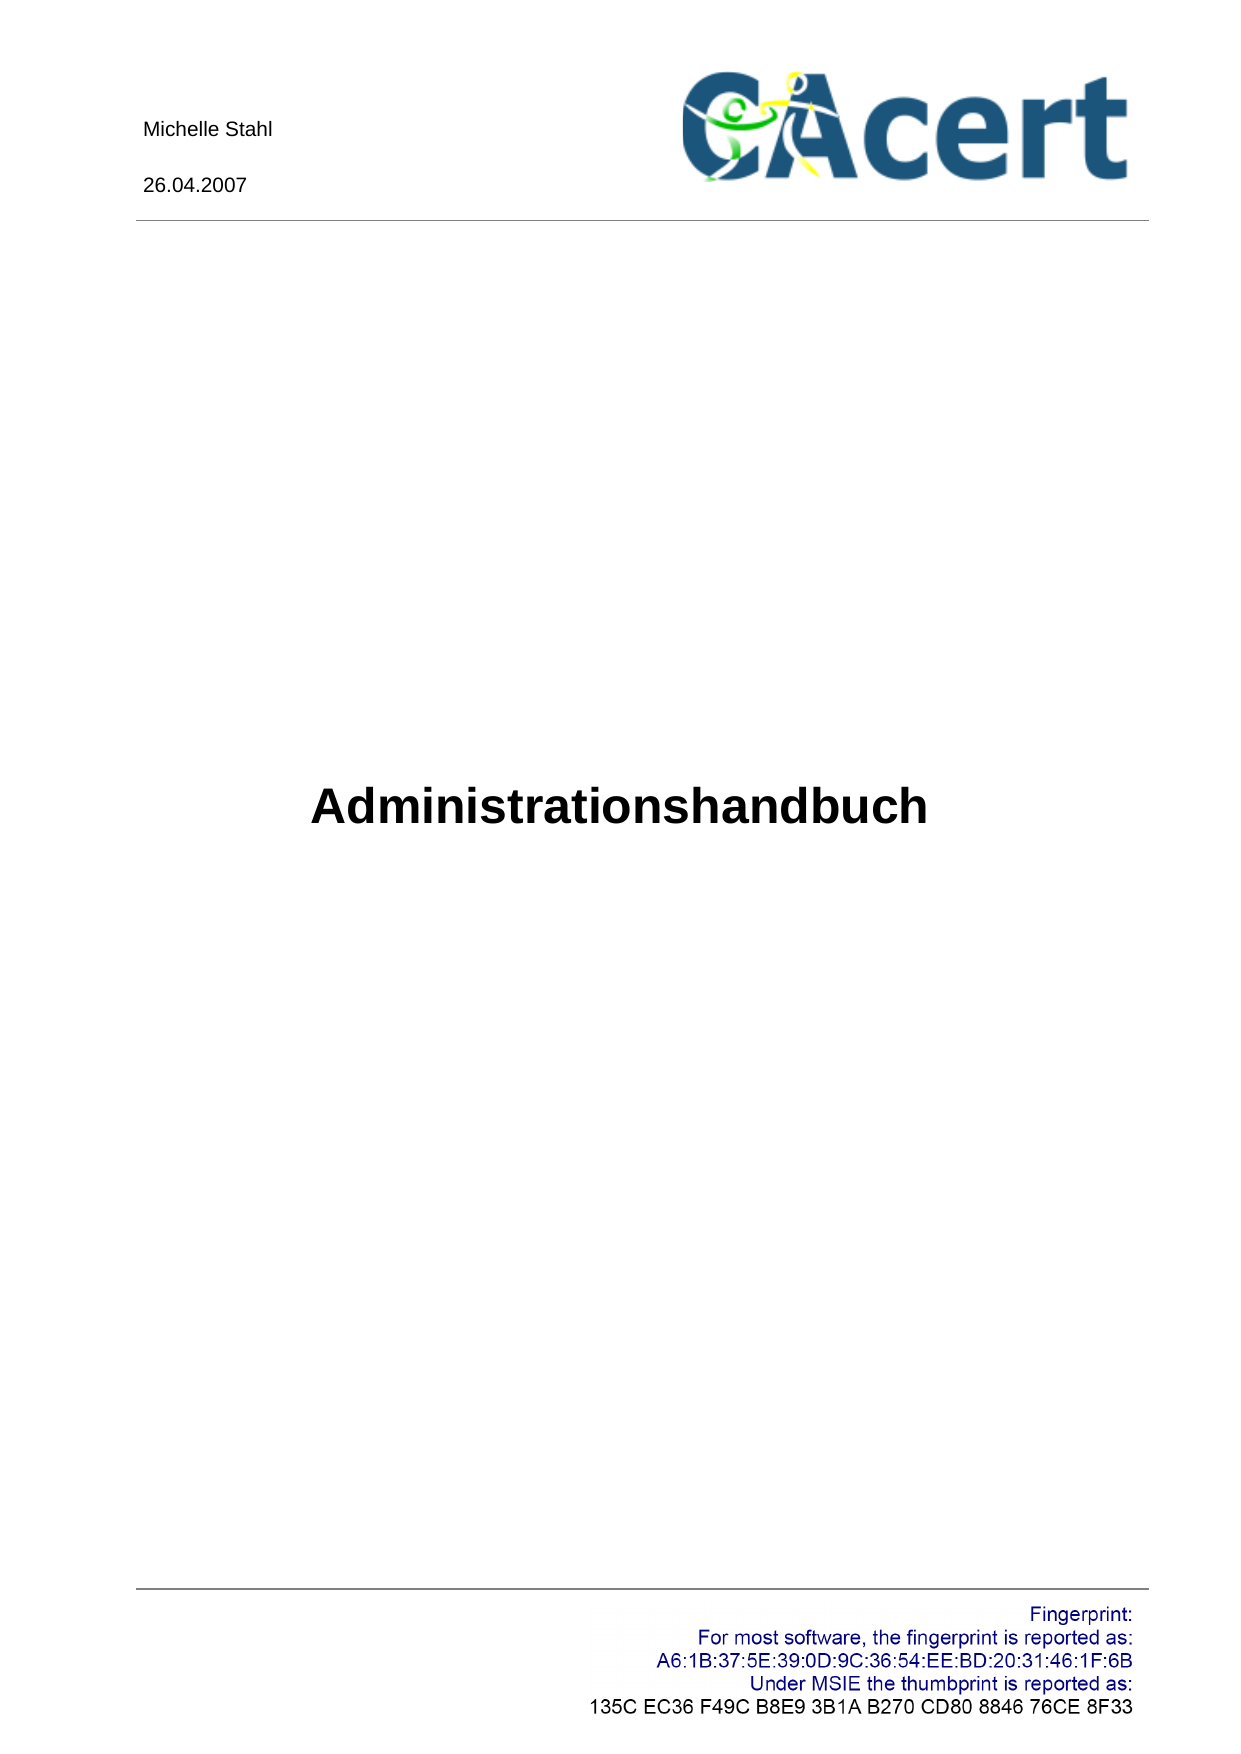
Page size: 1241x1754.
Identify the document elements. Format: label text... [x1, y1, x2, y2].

text Administrationshandbuch [136, 777, 1104, 834]
picture [682, 71, 1128, 182]
